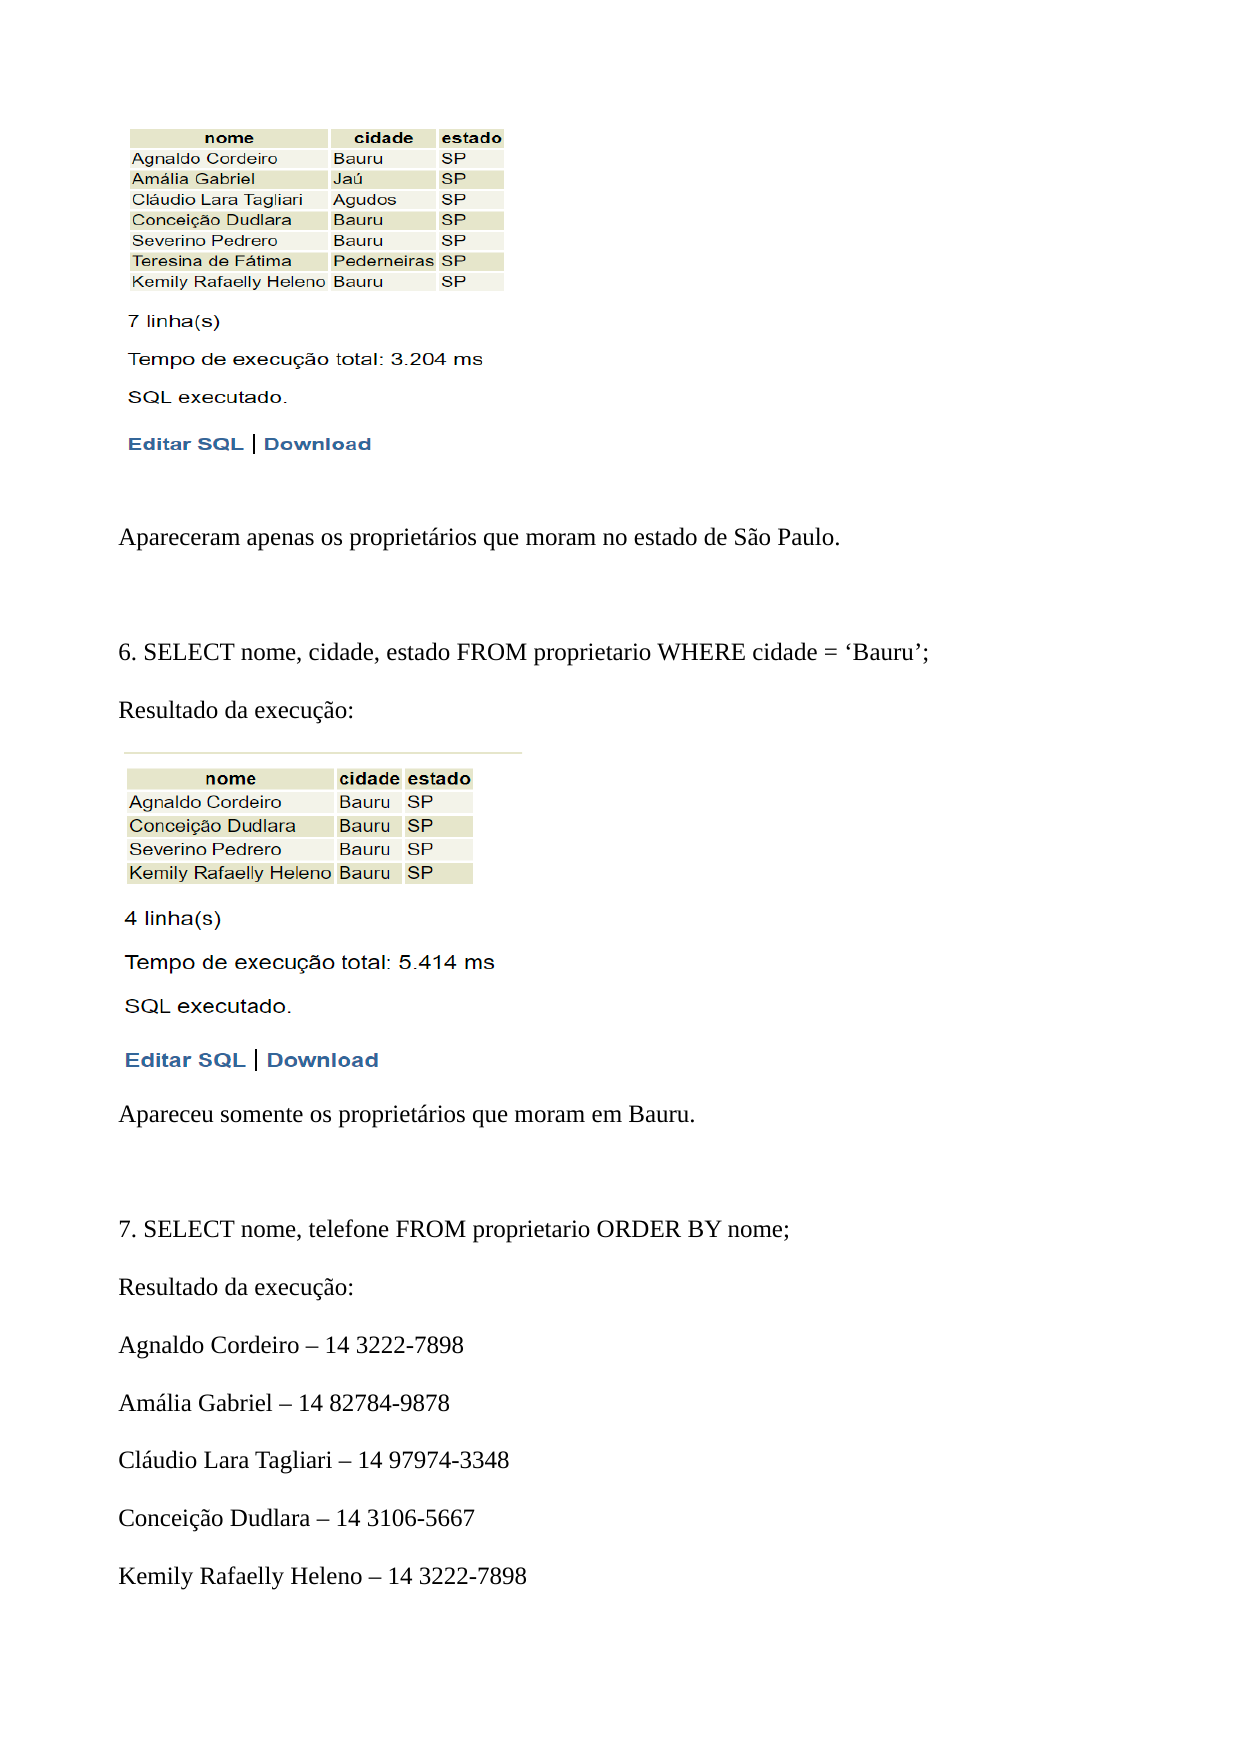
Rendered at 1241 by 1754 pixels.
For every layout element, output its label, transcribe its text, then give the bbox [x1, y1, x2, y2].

text 7. SELECT nome, telefone FROM proprietario ORDER BY nome; [118, 1214, 1122, 1243]
text Apareceram apenas os proprietários que moram no estado de São Paulo. [118, 522, 1122, 551]
text 6. SELECT nome, cidade, estado FROM proprietario WHERE cidade = ‘Bauru’; [118, 637, 1122, 666]
text Resultado da execução: [118, 695, 1122, 724]
text Amália Gabriel – 14 82784-9878 [118, 1388, 1122, 1416]
text Conceição Dudlara – 14 3106-5667 [118, 1503, 1122, 1532]
text Agnaldo Cordeiro – 14 3222-7898 [118, 1330, 1122, 1359]
text Resultado da execução: [118, 1272, 1122, 1301]
text Kemily Rafaelly Heleno – 14 3222-7898 [118, 1561, 1122, 1589]
picture [118, 118, 560, 466]
picture [118, 752, 523, 1087]
text Apareceu somente os proprietários que moram em Bauru. [118, 1099, 1122, 1128]
text Cláudio Lara Tagliari – 14 97974-3348 [118, 1445, 1122, 1474]
